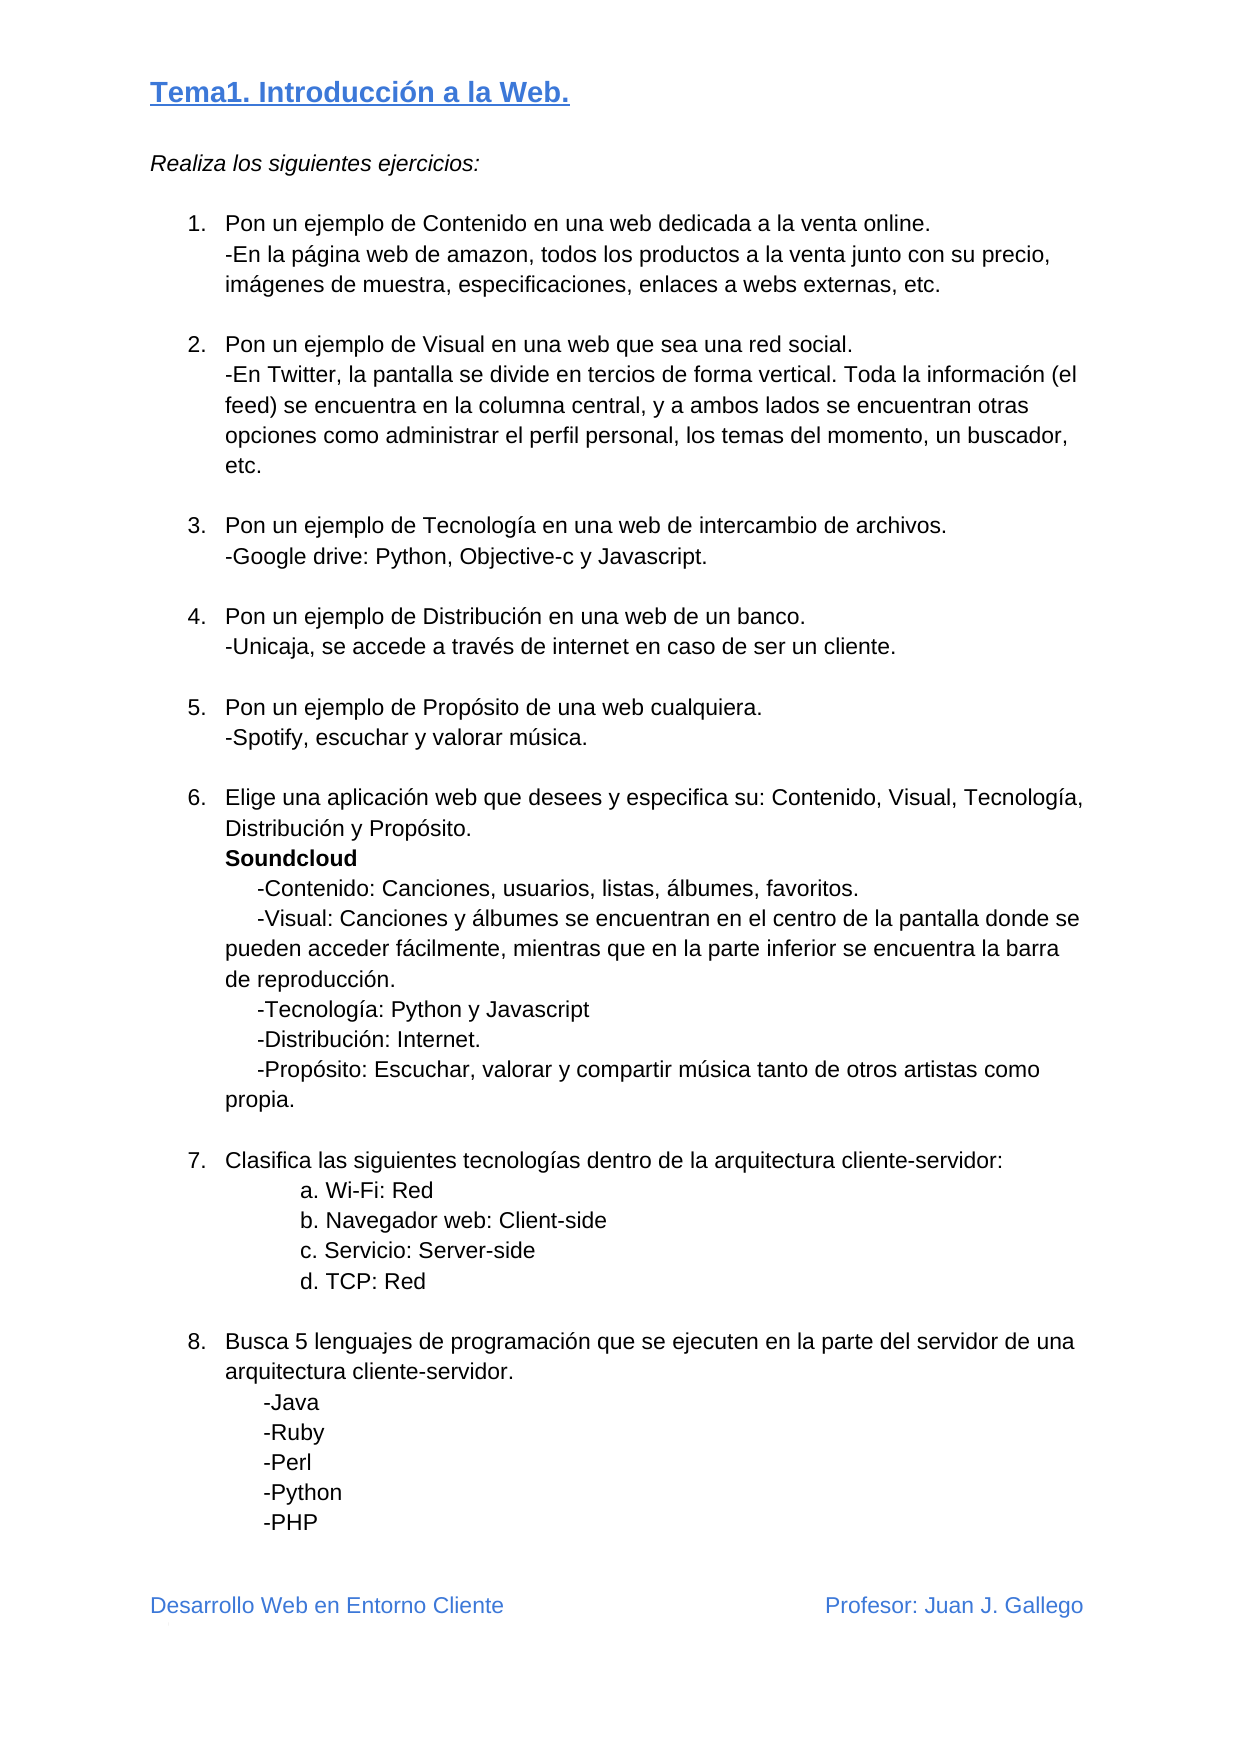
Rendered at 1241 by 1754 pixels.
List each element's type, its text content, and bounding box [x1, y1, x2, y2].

list Soundcloud [187, 845, 1090, 871]
text -En la página web de amazon, todos los productos a la venta junto con su precio, imágenes de muestra, especificaciones, enlaces a webs externas, etc. [187, 241, 1090, 297]
list b. Navegador web: Client-side [262, 1207, 1090, 1234]
list -Python [225, 1479, 1090, 1506]
list -Google drive: Python, Objective-c y Javascript. [187, 543, 1090, 569]
list Busca 5 lenguajes de programación que se ejecuten en la parte del servidor de una arquitectura cliente-servidor. [187, 1328, 1090, 1385]
list -Visual: Canciones y álbumes se encuentran en el centro de la pantalla donde se pueden acceder fácilmente, mientras que en la parte inferior se encuentra la barra de reproducción. [187, 905, 1090, 992]
list -Contenido: Canciones, usuarios, listas, álbumes, favoritos. [187, 875, 1090, 901]
list Pon un ejemplo de Distribución en una web de un banco. [187, 603, 1090, 629]
list -PHP [225, 1509, 1090, 1536]
list -Distribución: Internet. [225, 1026, 1090, 1052]
list -Tecnología: Python y Javascript [187, 996, 1090, 1022]
list -Perl [225, 1449, 1090, 1475]
list -Propósito: Escuchar, valorar y compartir música tanto de otros artistas como propia. [225, 1056, 1090, 1113]
list -Java [187, 1388, 1090, 1415]
list Clasifica las siguientes tecnologías dentro de la arquitectura cliente-servidor: [187, 1147, 1090, 1173]
list -Unicaja, se accede a través de internet en caso de ser un cliente. [187, 633, 1090, 660]
list Pon un ejemplo de Propósito de una web cualquiera. [187, 694, 1090, 720]
list Pon un ejemplo de Tecnología en una web de intercambio de archivos. [187, 512, 1090, 539]
list -Ruby [187, 1419, 1090, 1445]
list Pon un ejemplo de Contenido en una web dedicada a la venta online. [187, 210, 1090, 237]
list Pon un ejemplo de Visual en una web que sea una red social. [187, 331, 1090, 358]
text Realiza los siguientes ejercicios: [150, 150, 1090, 176]
list Elige una aplicación web que desees y especifica su: Contenido, Visual, Tecnología, Distribución y Propósito. [187, 784, 1090, 841]
list d. TCP: Red [262, 1268, 1090, 1294]
list a. Wi-Fi: Red [300, 1177, 1090, 1203]
list c. Servicio: Server-side [262, 1237, 1090, 1264]
list -En Twitter, la pantalla se divide en tercios de forma vertical. Toda la información (el feed) se encuentra en la columna central, y a ambos lados se encuentran otras opciones como administrar el perfil personal, los temas del momento, un buscador, etc. [187, 361, 1090, 478]
list -Spotify, escuchar y valorar música. [187, 724, 1090, 750]
